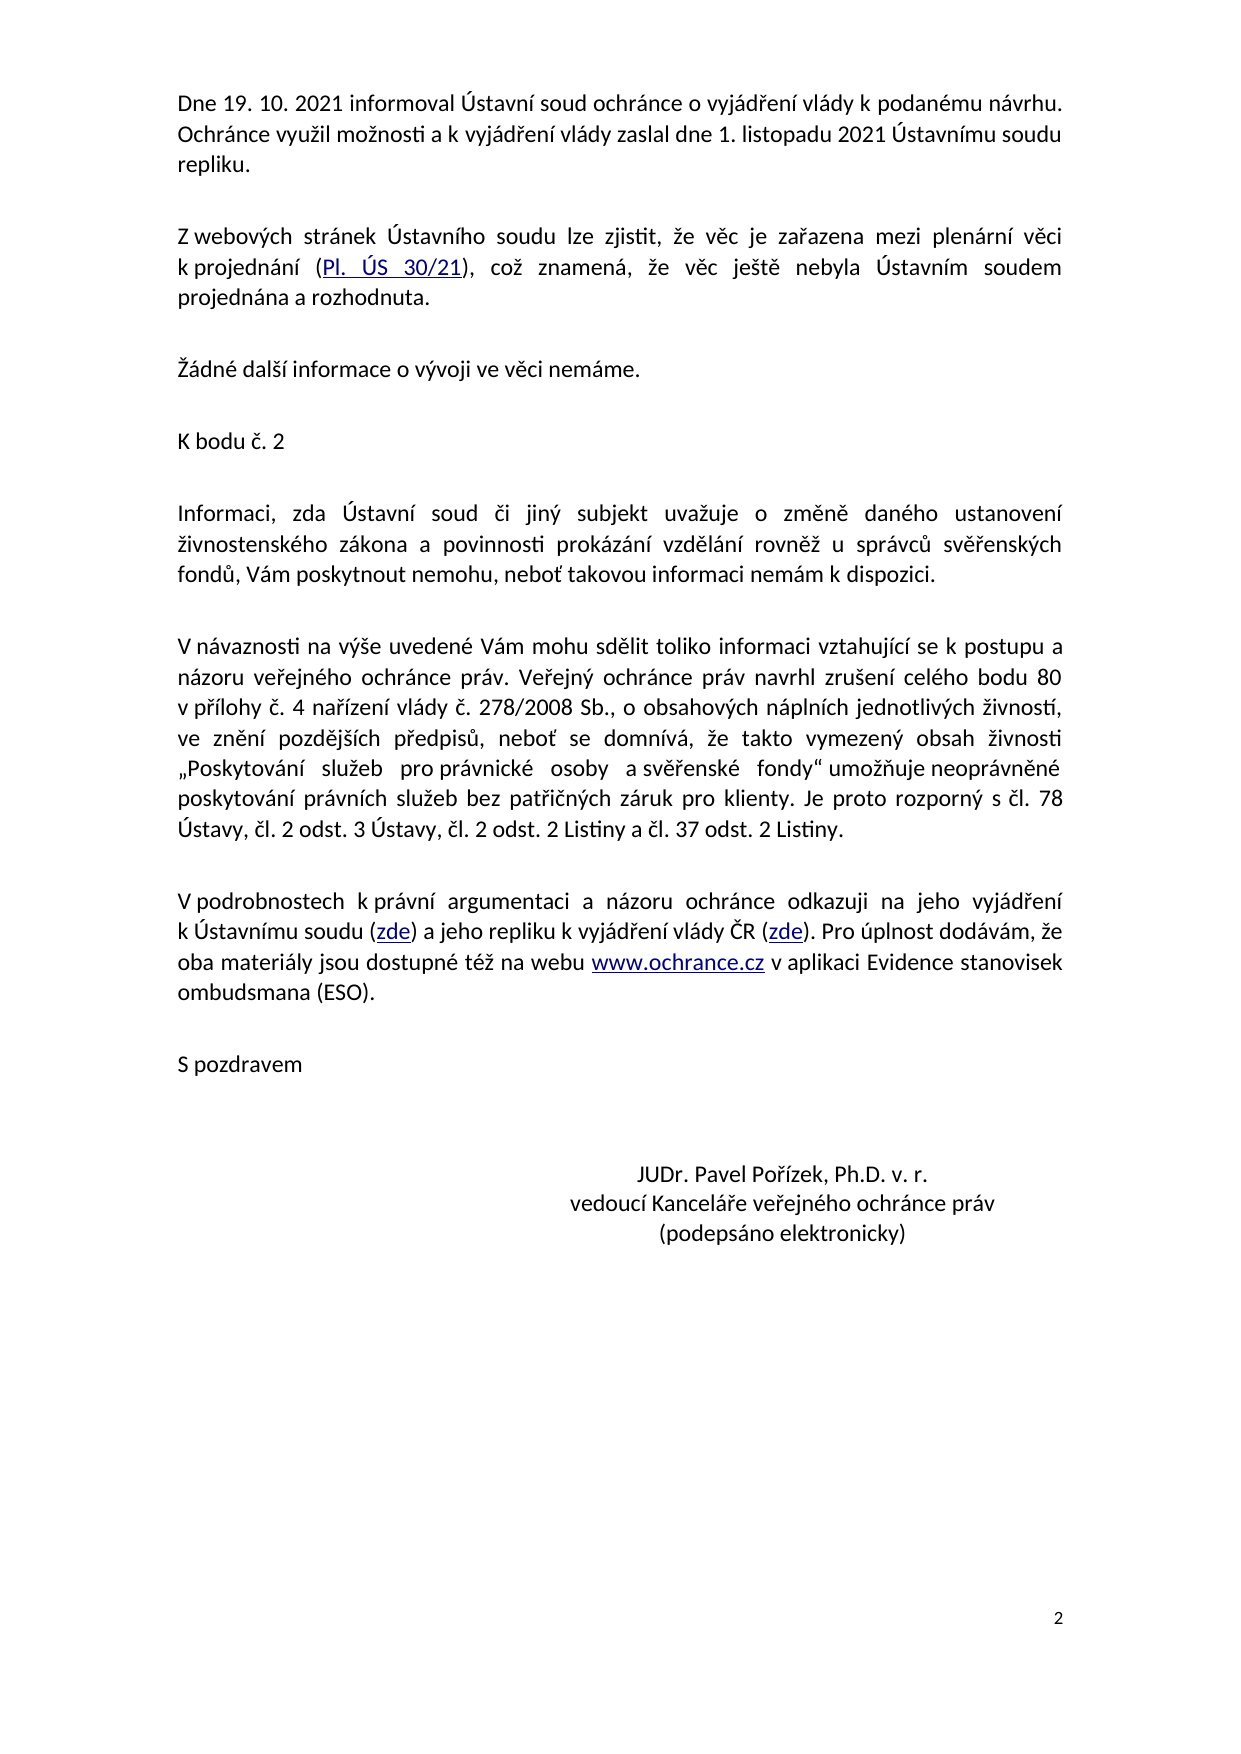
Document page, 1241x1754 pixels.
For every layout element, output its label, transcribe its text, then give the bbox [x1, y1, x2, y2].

text Žádné další informace o vývoji ve věci nemáme. [177, 354, 1063, 384]
text Z webových stránek Ústavního soudu lze zjistit, že věc je zařazena mezi plenární věci k projednání (Pl. ÚS 30/21), což znamená, že věc ještě nebyla Ústavním soudem projednána a rozhodnuta. [177, 221, 1063, 312]
text (podepsáno elektronicky) [502, 1218, 1063, 1247]
text Dne 19. 10. 2021 informoval Ústavní soud ochránce o vyjádření vlády k podanému návrhu. Ochránce využil možnosti a k vyjádření vlády zaslal dne 1. listopadu 2021 Ústavnímu soudu repliku. [177, 88, 1063, 179]
text V podrobnostech k právní argumentaci a názoru ochránce odkazuji na jeho vyjádření k Ústavnímu soudu (zde) a jeho repliku k vyjádření vlády ČR (zde). Pro úplnost dodávám, že oba materiály jsou dostupné též na webu www.ochrance.cz v aplikaci Evidence stanovisek ombudsmana (ESO). [177, 886, 1063, 1007]
text V návaznosti na výše uvedené Vám mohu sdělit toliko informaci vztahující se k postupu a názoru veřejného ochránce práv. Veřejný ochránce práv navrhl zrušení celého bodu 80 v přílohy č. 4 nařízení vlády č. 278/2008 Sb., o obsahových náplních jednotlivých živností, ve znění pozdějších předpisů, neboť se domnívá, že takto vymezený obsah živnosti „Poskytování služeb pro právnické osoby a svěřenské fondy“ umožňuje neoprávněné poskytování právních služeb bez patřičných záruk pro klienty. Je proto rozporný s čl. 78 Ústavy, čl. 2 odst. 3 Ústavy, čl. 2 odst. 2 Listiny a čl. 37 odst. 2 Listiny. [177, 631, 1063, 843]
text vedoucí Kanceláře veřejného ochránce práv [502, 1188, 1063, 1218]
text JUDr. Pavel Pořízek, Ph.D. v. r. [502, 1159, 1063, 1188]
text S pozdravem [177, 1049, 1063, 1079]
text Informaci, zda Ústavní soud či jiný subjekt uvažuje o změně daného ustanovení živnostenského zákona a povinnosti prokázání vzdělání rovněž u správců svěřenských fondů, Vám poskytnout nemohu, neboť takovou informaci nemám k dispozici. [177, 498, 1063, 589]
text K bodu č. 2 [177, 426, 1063, 456]
